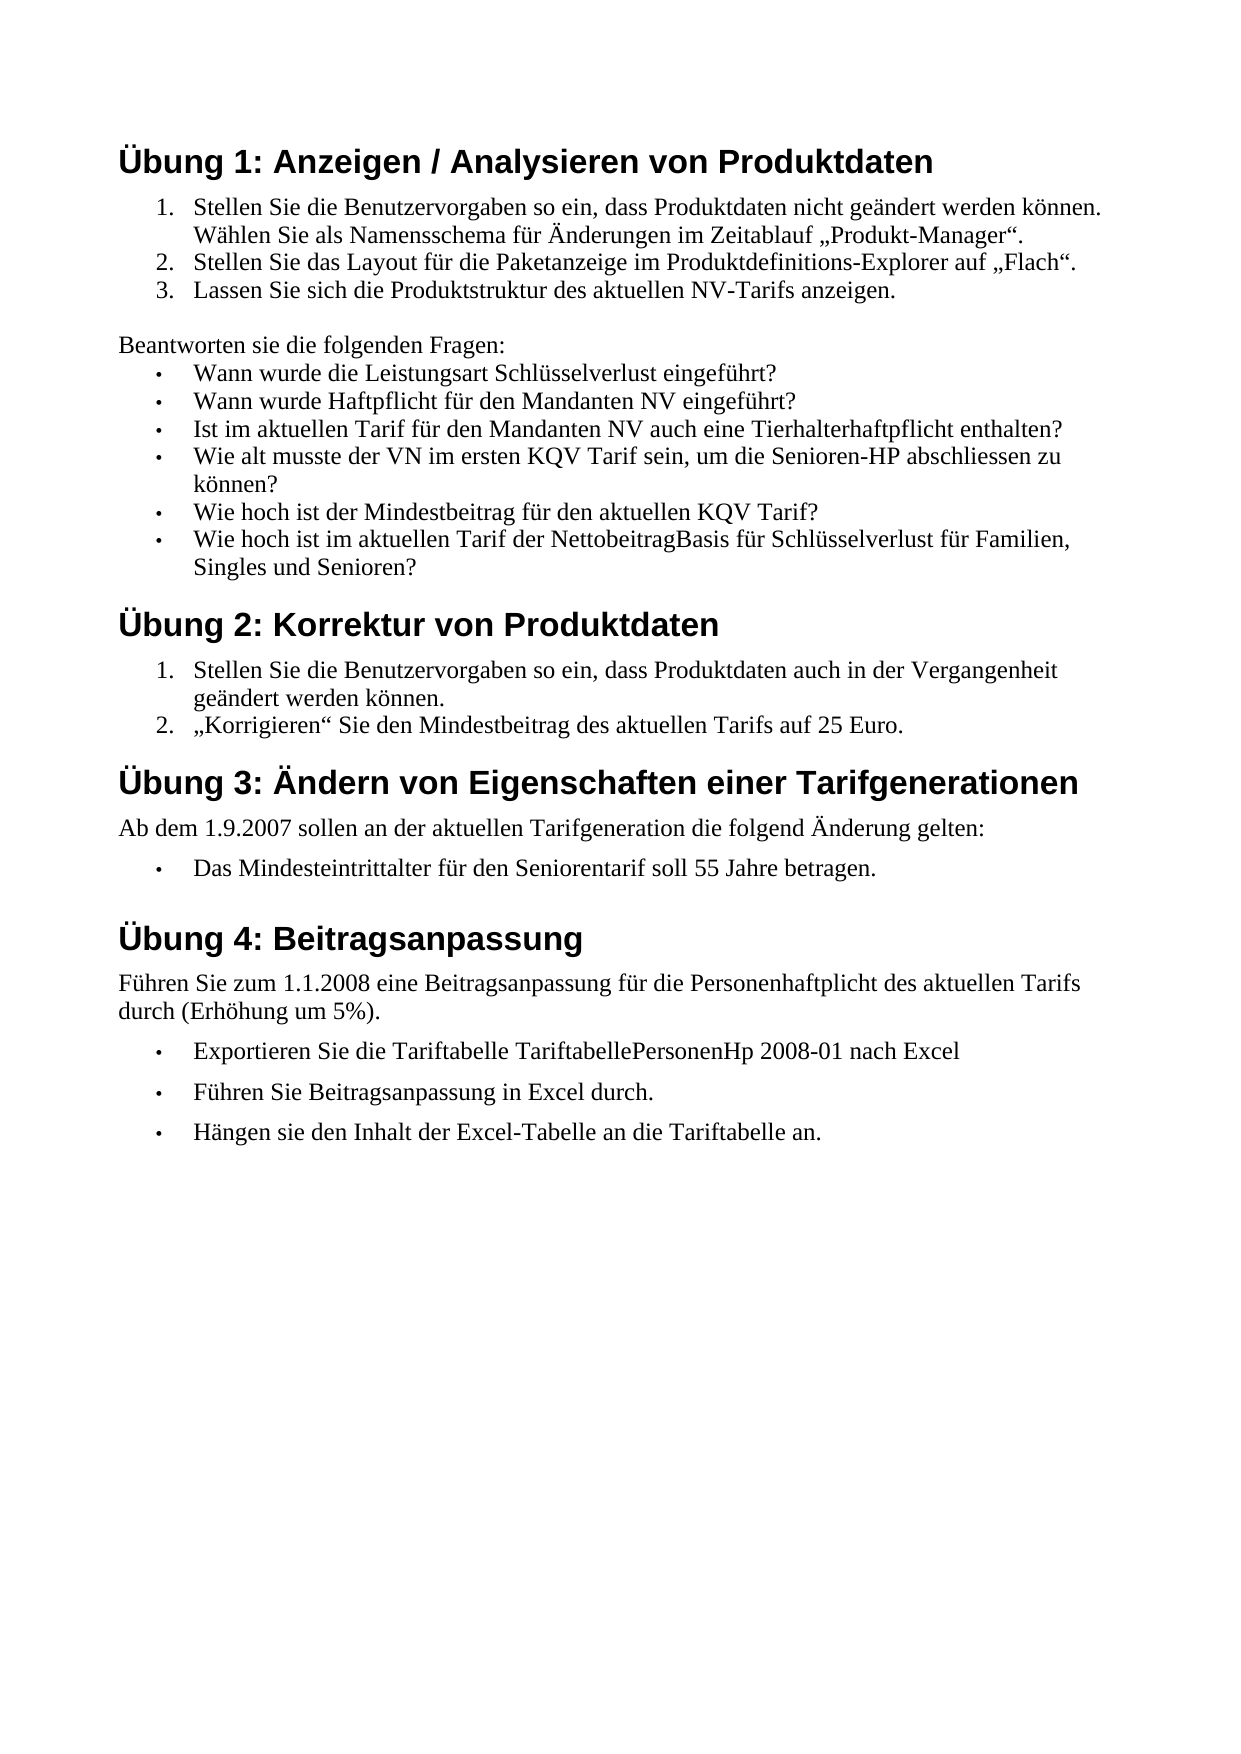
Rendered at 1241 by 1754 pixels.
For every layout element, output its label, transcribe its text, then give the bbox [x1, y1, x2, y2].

list Lassen Sie sich die Produktstruktur des aktuellen NV-Tarifs anzeigen. [156, 276, 1122, 304]
list Wie alt musste der VN im ersten KQV Tarif sein, um die Senioren-HP abschliessen zu können? [156, 442, 1122, 498]
subtitle Übung 2: Korrektur von Produktdaten [118, 606, 1122, 643]
text Beantworten sie die folgenden Fragen: [118, 332, 1122, 359]
list Exportieren Sie die Tariftabelle TariftabellePersonenHp 2008-01 nach Excel [156, 1037, 1122, 1065]
subtitle Übung 1: Anzeigen / Analysieren von Produktdaten [118, 143, 1122, 181]
subtitle Übung 4: Beitragsanpassung [118, 919, 1122, 957]
list Das Mindesteintrittalter für den Seniorentarif soll 55 Jahre betragen. [156, 854, 1122, 882]
list Wie hoch ist im aktuellen Tarif der NettobeitragBasis für Schlüsselverlust für Familien, Singles und Senioren? [156, 526, 1122, 581]
list Stellen Sie das Layout für die Paketanzeige im Produktdefinitions-Explorer auf „Flach“. [156, 248, 1122, 276]
subtitle Übung 3: Ändern von Eigenschaften einer Tarifgenerationen [118, 764, 1122, 802]
text Führen Sie zum 1.1.2008 eine Beitragsanpassung für die Personenhaftplicht des aktuellen Tarifs durch (Erhöhung um 5%). [118, 969, 1122, 1025]
list Wie hoch ist der Mindestbeitrag für den aktuellen KQV Tarif? [156, 498, 1122, 526]
list Stellen Sie die Benutzervorgaben so ein, dass Produktdaten auch in der Vergangenheit geändert werden können. [156, 656, 1122, 711]
list „Korrigieren“ Sie den Mindestbeitrag des aktuellen Tarifs auf 25 Euro. [156, 711, 1122, 739]
list Wann wurde Haftpflicht für den Mandanten NV eingeführt? [156, 387, 1122, 415]
text Ab dem 1.9.2007 sollen an der aktuellen Tarifgeneration die folgend Änderung gelten: [118, 814, 1122, 842]
list Ist im aktuellen Tarif für den Mandanten NV auch eine Tierhalterhaftpflicht enthalten? [156, 415, 1122, 442]
list Hängen sie den Inhalt der Excel-Tabelle an die Tariftabelle an. [156, 1118, 1122, 1146]
list Wann wurde die Leistungsart Schlüsselverlust eingeführt? [156, 359, 1122, 387]
list Führen Sie Beitragsanpassung in Excel durch. [156, 1078, 1122, 1105]
list Stellen Sie die Benutzervorgaben so ein, dass Produktdaten nicht geändert werden können. Wählen Sie als Namensschema für Änderungen im Zeitablauf „Produkt-Manager“. [156, 193, 1122, 248]
